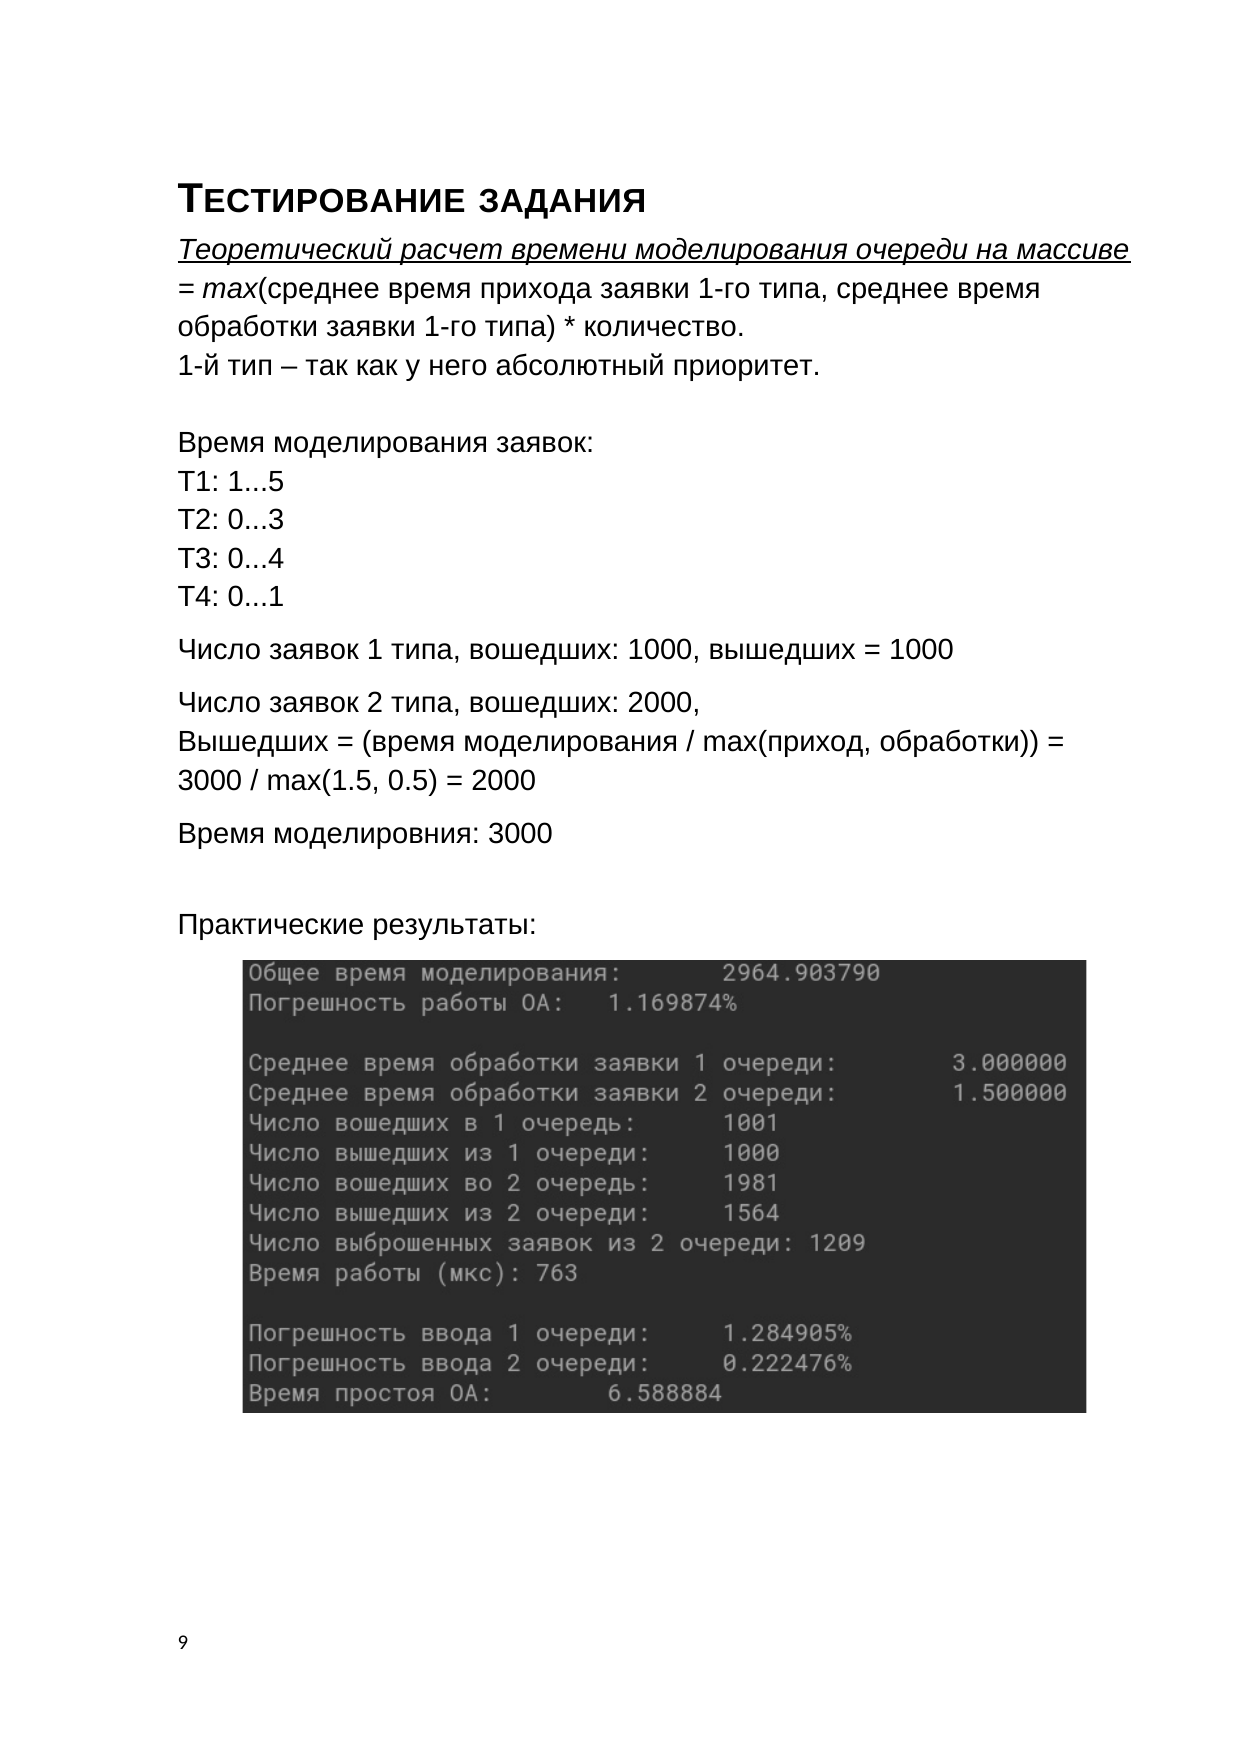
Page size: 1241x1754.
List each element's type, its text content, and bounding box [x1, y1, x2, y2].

text Число заявок 1 типа, вошедших: 1000, вышедших = 1000 [177, 632, 1152, 666]
text Практические результаты: [177, 907, 1152, 941]
text Теоретический расчет времени моделирования очереди на массиве = max(среднее время прихода заявки 1-го типа, среднее время обработки заявки 1-го типа) * количество. 1-й тип – так как у него абсолютный приоритет. Время моделирования заявок: Т1: 1...5 Т2: 0...3 Т3: 0...4 Т4: 0...1 [177, 232, 1152, 613]
text Время моделировния: 3000 [177, 816, 1152, 888]
picture [242, 960, 1087, 1413]
subtitle Тестирование задания [177, 173, 1152, 221]
text Число заявок 2 типа, вошедших: 2000, Вышедших = (время моделирования / max(приход, обработки)) = 3000 / max(1.5, 0.5) = 2000 [177, 685, 1152, 796]
